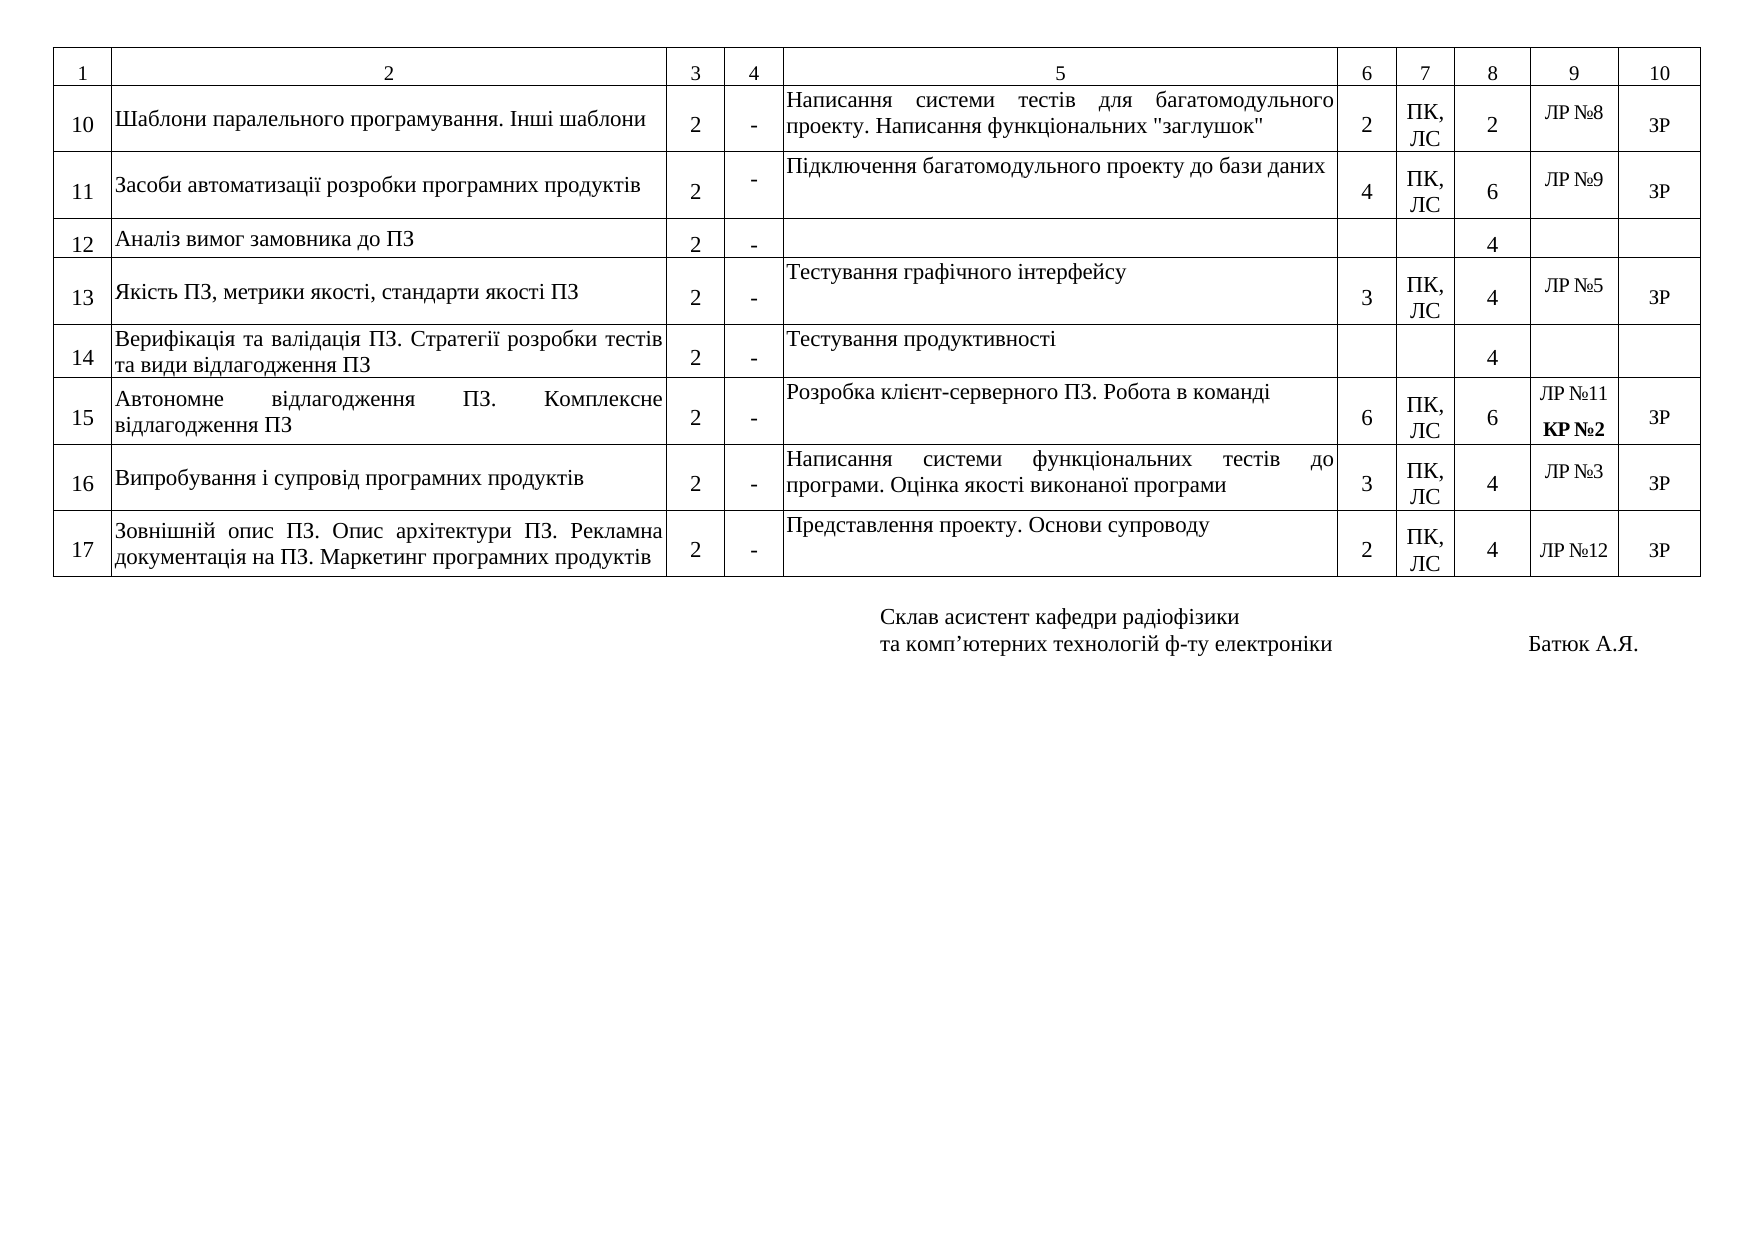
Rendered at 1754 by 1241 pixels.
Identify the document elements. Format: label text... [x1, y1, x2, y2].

table_cell [1619, 325, 1700, 377]
table_header 5 [784, 48, 1337, 85]
table_cell ЛР №5 [1531, 258, 1618, 323]
table_cell Тестування графічного інтерфейсу [784, 258, 1337, 323]
table_cell 14 [54, 325, 111, 377]
table_header 1 [54, 48, 111, 85]
table_cell 6 [1455, 378, 1530, 443]
table_cell Зовнішній опис ПЗ. Опис архітектури ПЗ. Рекламна документація на ПЗ. Маркетинг програмних продуктів [112, 511, 666, 576]
table_cell ПК, ЛС [1397, 378, 1454, 443]
table_cell ПК, ЛС [1397, 511, 1454, 576]
table_cell 17 [54, 511, 111, 576]
table_cell 4 [1455, 511, 1530, 576]
table_header 8 [1455, 48, 1530, 85]
text Склав асистент кафедри радіофізики та комп’ютерних технологій ф-ту електроніки Батюк А.Я. [880, 603, 1701, 656]
table_header 3 [667, 48, 724, 85]
table_cell 4 [1338, 152, 1396, 217]
table_cell Верифікація та валідація ПЗ. Стратегії розробки тестів та види відлагодження ПЗ [112, 325, 666, 377]
table_cell - [725, 511, 783, 576]
table_cell Тестування продуктивності [784, 325, 1337, 377]
table_cell Написання системи функціональних тестів до програми. Оцінка якості виконаної програми [784, 445, 1337, 510]
table_header 9 [1531, 48, 1618, 85]
table_cell [1619, 219, 1700, 257]
table_cell 6 [1455, 152, 1530, 217]
table_cell ПК, ЛС [1397, 258, 1454, 323]
table_cell Розробка клієнт-серверного ПЗ. Робота в команді [784, 378, 1337, 443]
table_cell 2 [667, 86, 724, 151]
table_cell ЗР [1619, 511, 1700, 576]
table_cell 4 [1455, 219, 1530, 257]
table_cell ЗР [1619, 258, 1700, 323]
table_cell 10 [54, 86, 111, 151]
table_cell ЗР [1619, 378, 1700, 443]
table_cell 2 [667, 445, 724, 510]
table_cell - [725, 378, 783, 443]
table_cell [784, 219, 1337, 257]
table_cell [1531, 219, 1618, 257]
table_cell ПК, ЛС [1397, 86, 1454, 151]
table_cell 2 [667, 378, 724, 443]
table_cell ПК, ЛС [1397, 152, 1454, 217]
table_cell 15 [54, 378, 111, 443]
table_cell 12 [54, 219, 111, 257]
table_cell 2 [667, 511, 724, 576]
table_cell - [725, 445, 783, 510]
table_cell - [725, 258, 783, 323]
table_cell 2 [1338, 86, 1396, 151]
table_cell 3 [1338, 445, 1396, 510]
table_cell 11 [54, 152, 111, 217]
table_cell [1531, 325, 1618, 377]
table_cell ЗР [1619, 445, 1700, 510]
table_cell [1397, 325, 1454, 377]
table_cell Засоби автоматизації розробки програмних продуктів [112, 152, 666, 217]
table_cell 2 [1455, 86, 1530, 151]
table_cell - [725, 219, 783, 257]
table_cell 6 [1338, 378, 1396, 443]
table_cell - [725, 86, 783, 151]
table_cell - [725, 152, 783, 217]
table_cell Якість ПЗ, метрики якості, стандарти якості ПЗ [112, 258, 666, 323]
table_cell Написання системи тестів для багатомодульного проекту. Написання функціональних "заглушок" [784, 86, 1337, 151]
table_cell Автономне відлагодження ПЗ. Комплексне відлагодження ПЗ [112, 378, 666, 443]
table_cell 4 [1455, 445, 1530, 510]
table_cell 4 [1455, 325, 1530, 377]
table_cell 13 [54, 258, 111, 323]
table_cell 3 [1338, 258, 1396, 323]
table_cell ЛР №12 [1531, 511, 1618, 576]
table_cell [1397, 219, 1454, 257]
table_cell 4 [1455, 258, 1530, 323]
table_cell ЛР №9 [1531, 152, 1618, 217]
table_cell Представлення проекту. Основи супроводу [784, 511, 1337, 576]
table_cell 2 [667, 258, 724, 323]
table_cell ЛР №11 КР №2 [1531, 378, 1618, 443]
table_cell 2 [1338, 511, 1396, 576]
table_header 7 [1397, 48, 1454, 85]
table_cell Підключення багатомодульного проекту до бази даних [784, 152, 1337, 217]
table_cell 2 [667, 325, 724, 377]
table_cell ЗР [1619, 86, 1700, 151]
table_cell [1338, 325, 1396, 377]
table_header 2 [112, 48, 666, 85]
table_cell Шаблони паралельного програмування. Інші шаблони [112, 86, 666, 151]
table_cell ЗР [1619, 152, 1700, 217]
table_cell Аналіз вимог замовника до ПЗ [112, 219, 666, 257]
table_cell Випробування і супровід програмних продуктів [112, 445, 666, 510]
table_cell - [725, 325, 783, 377]
table_cell [1338, 219, 1396, 257]
table_header 10 [1619, 48, 1700, 85]
table_cell 2 [667, 219, 724, 257]
table_cell ЛР №3 [1531, 445, 1618, 510]
table_cell ЛР №8 [1531, 86, 1618, 151]
table_cell 16 [54, 445, 111, 510]
table_cell ПК, ЛС [1397, 445, 1454, 510]
table_cell 2 [667, 152, 724, 217]
table_header 4 [725, 48, 783, 85]
table_header 6 [1338, 48, 1396, 85]
